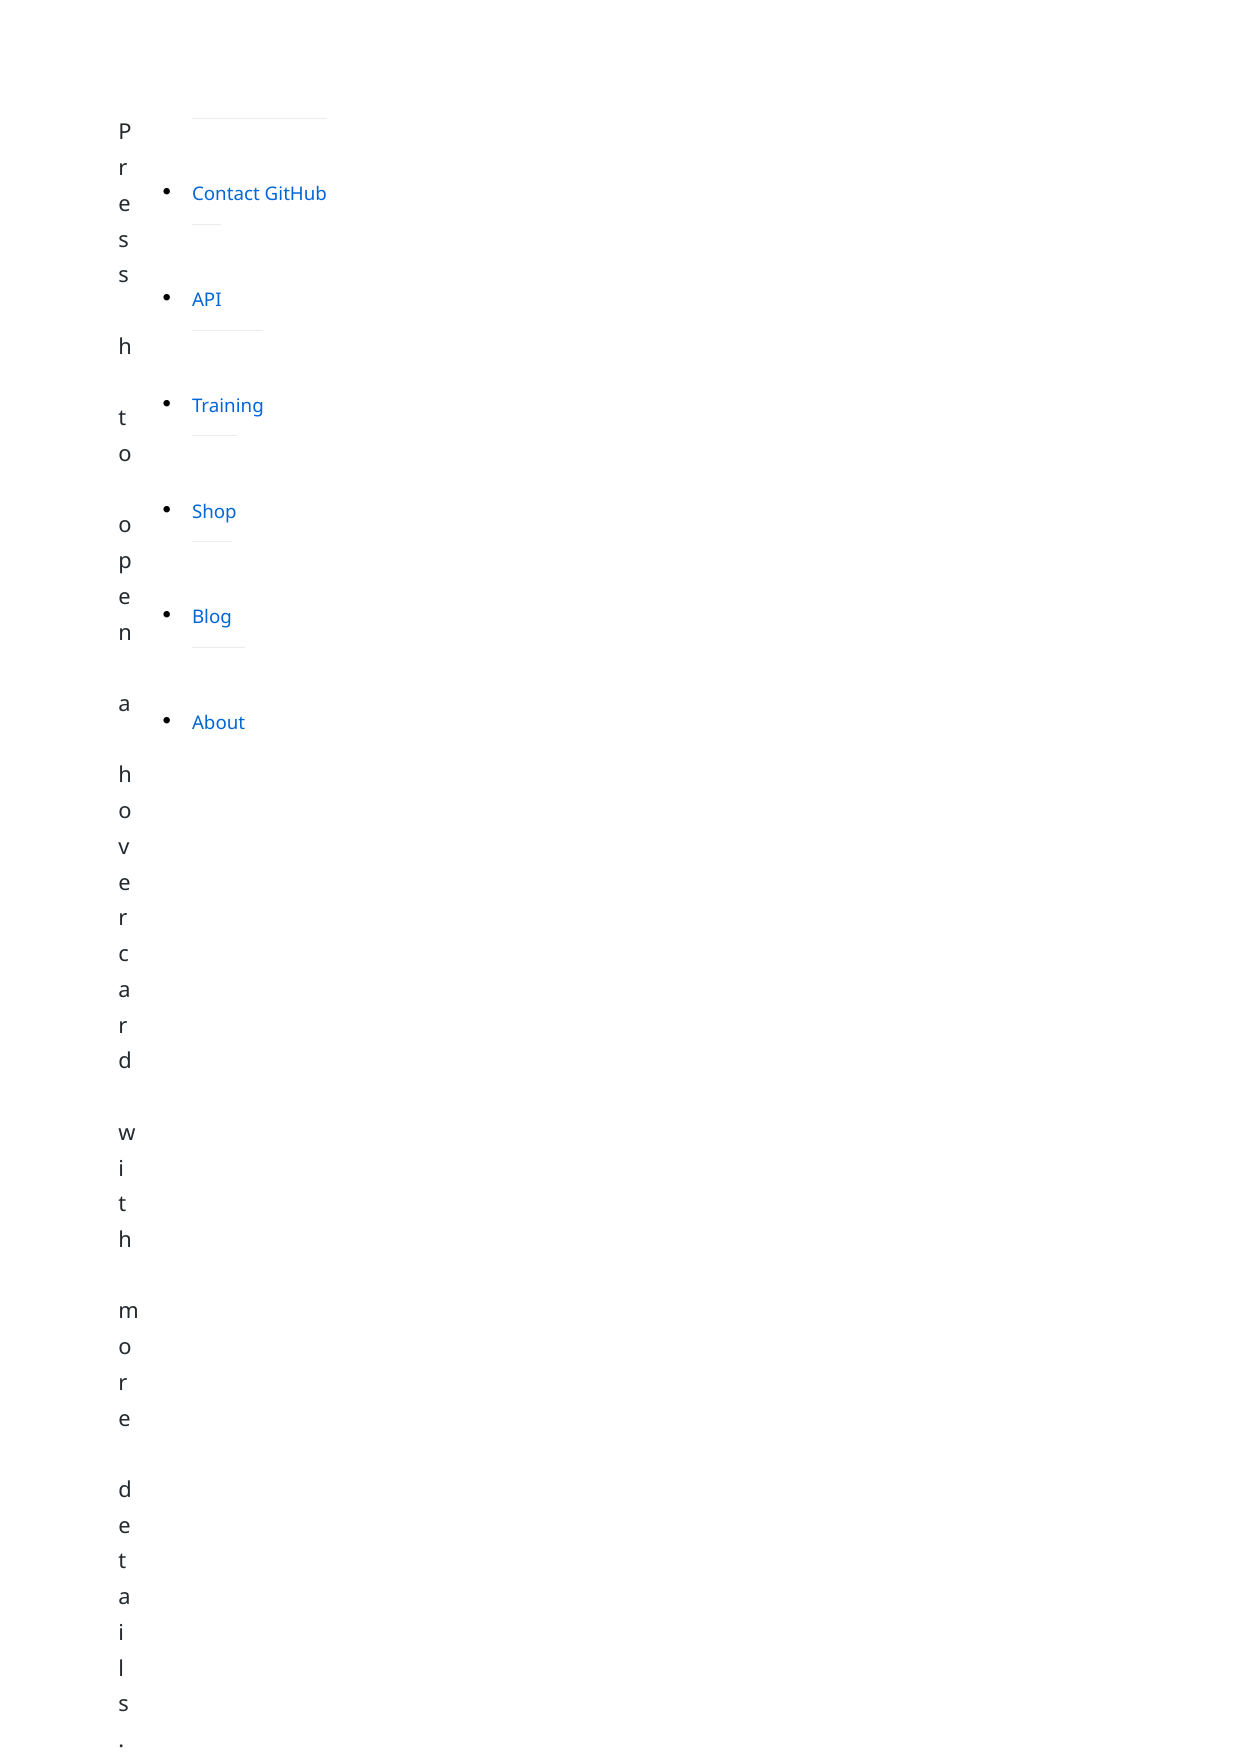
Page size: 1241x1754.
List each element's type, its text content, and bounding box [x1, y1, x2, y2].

list Contact GitHub [162, 118, 1097, 206]
list API [162, 224, 1097, 312]
list About [162, 647, 1122, 735]
list Training [162, 329, 1097, 418]
list Shop [162, 435, 1097, 523]
list Blog [162, 541, 1097, 629]
